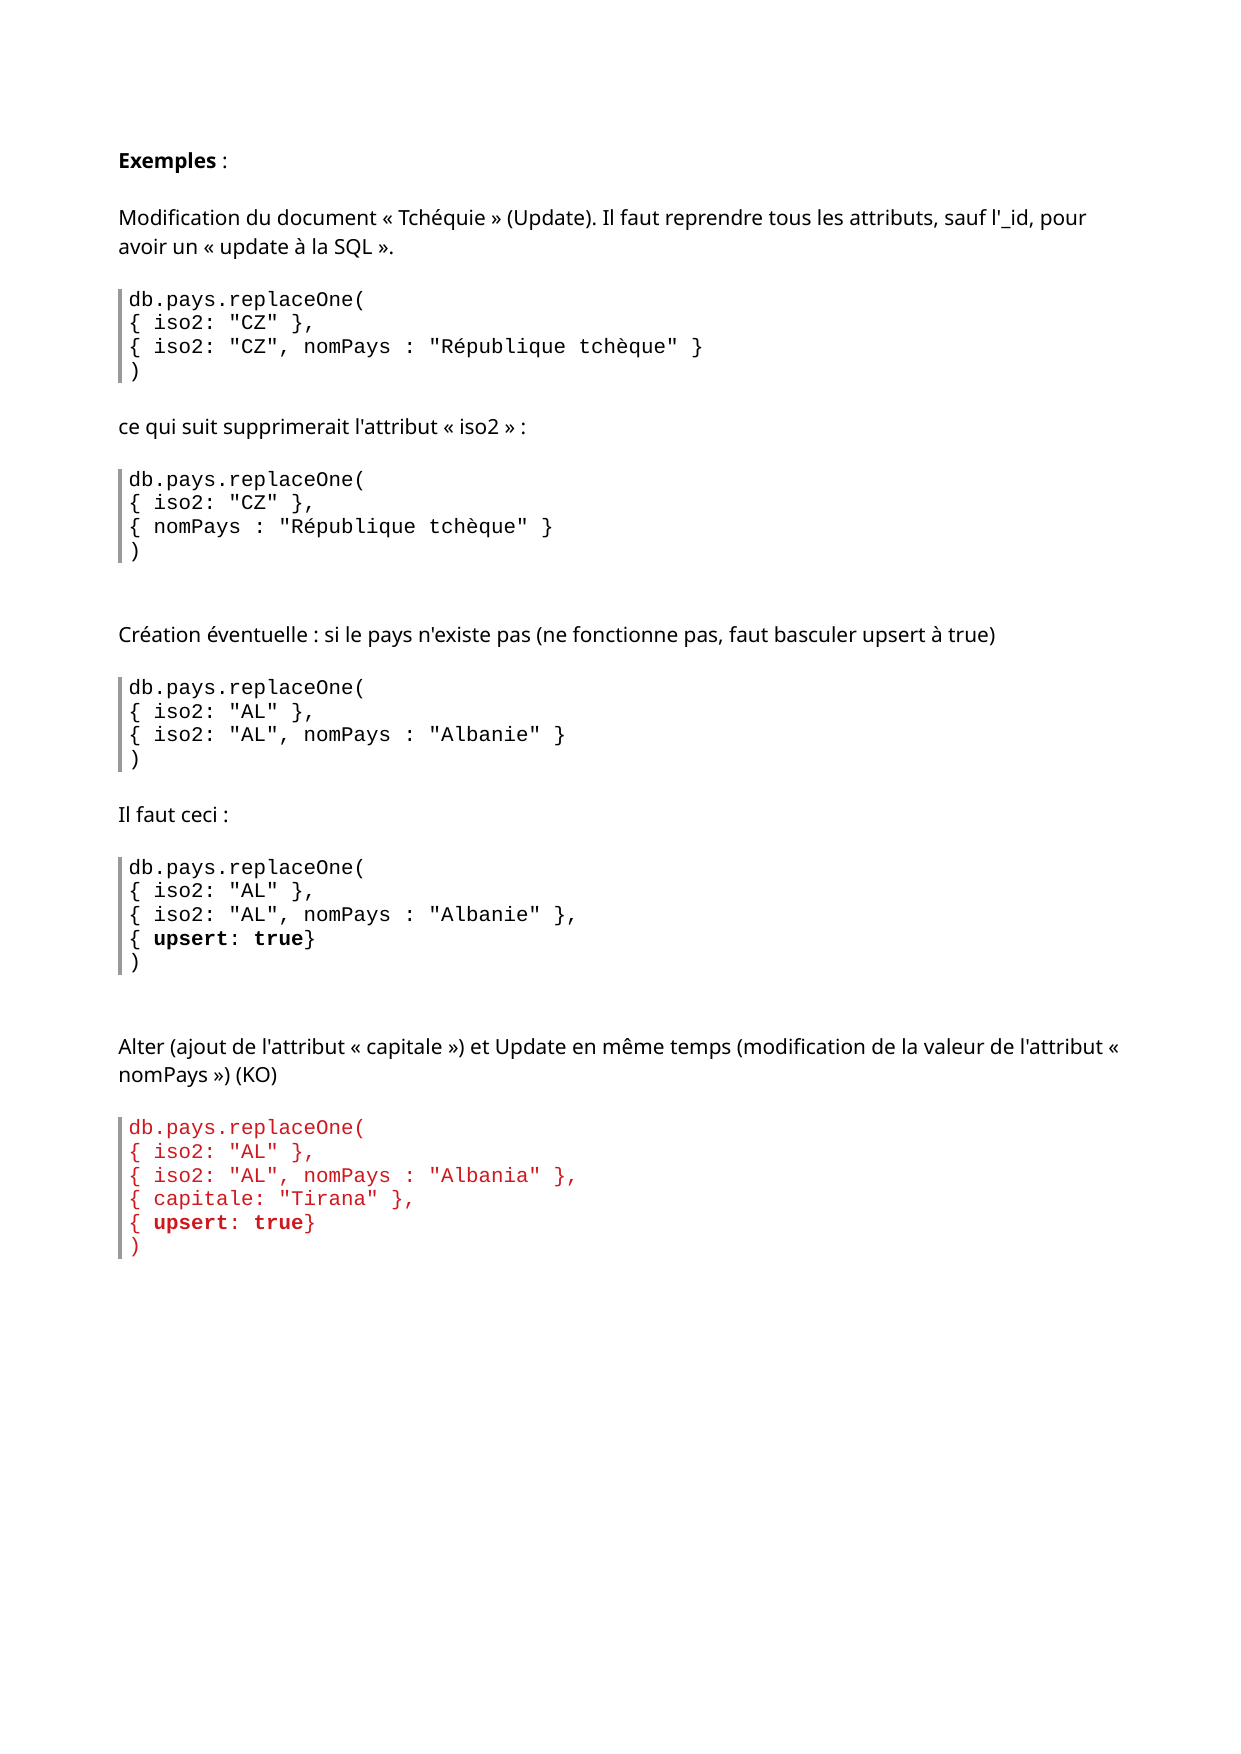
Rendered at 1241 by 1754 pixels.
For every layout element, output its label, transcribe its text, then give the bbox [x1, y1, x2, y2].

text Exemples : [118, 147, 1122, 175]
text { iso2: "AL" }, [122, 1141, 1122, 1164]
text { iso2: "CZ" }, [122, 492, 1122, 516]
text ) [122, 748, 1122, 772]
text Alter (ajout de l'attribut « capitale ») et Update en même temps (modification de la valeur de l'attribut « nomPays ») (KO) [118, 1032, 1122, 1089]
text db.pays.replaceOne( [122, 857, 1122, 881]
text { nomPays : "République tchèque" } [122, 516, 1122, 539]
text db.pays.replaceOne( [122, 1117, 1122, 1141]
text Il faut ceci : [118, 800, 1122, 828]
text { iso2: "AL", nomPays : "Albanie" } [122, 724, 1122, 748]
text Création éventuelle : si le pays n'existe pas (ne fonctionne pas, faut basculer upsert à true) [118, 620, 1122, 648]
text ce qui suit supprimerait l'attribut « iso2 » : [118, 412, 1122, 440]
text db.pays.replaceOne( [122, 469, 1122, 492]
text { upsert: true} [122, 928, 1122, 951]
text ) [122, 539, 1122, 563]
text { iso2: "CZ", nomPays : "République tchèque" } [122, 336, 1122, 360]
text db.pays.replaceOne( [122, 289, 1122, 312]
text { capitale: "Tirana" }, [122, 1188, 1122, 1212]
text { iso2: "AL", nomPays : "Albanie" }, [122, 904, 1122, 928]
text ) [122, 951, 1122, 975]
text db.pays.replaceOne( [122, 677, 1122, 701]
text { upsert: true} [122, 1212, 1122, 1236]
text ) [122, 360, 1122, 383]
text Modification du document « Tchéquie » (Update). Il faut reprendre tous les attributs, sauf l'_id, pour avoir un « update à la SQL ». [118, 203, 1122, 260]
text { iso2: "AL" }, [122, 701, 1122, 724]
text { iso2: "CZ" }, [122, 312, 1122, 336]
text ) [122, 1236, 1122, 1259]
text { iso2: "AL", nomPays : "Albania" }, [122, 1164, 1122, 1188]
text { iso2: "AL" }, [122, 881, 1122, 904]
